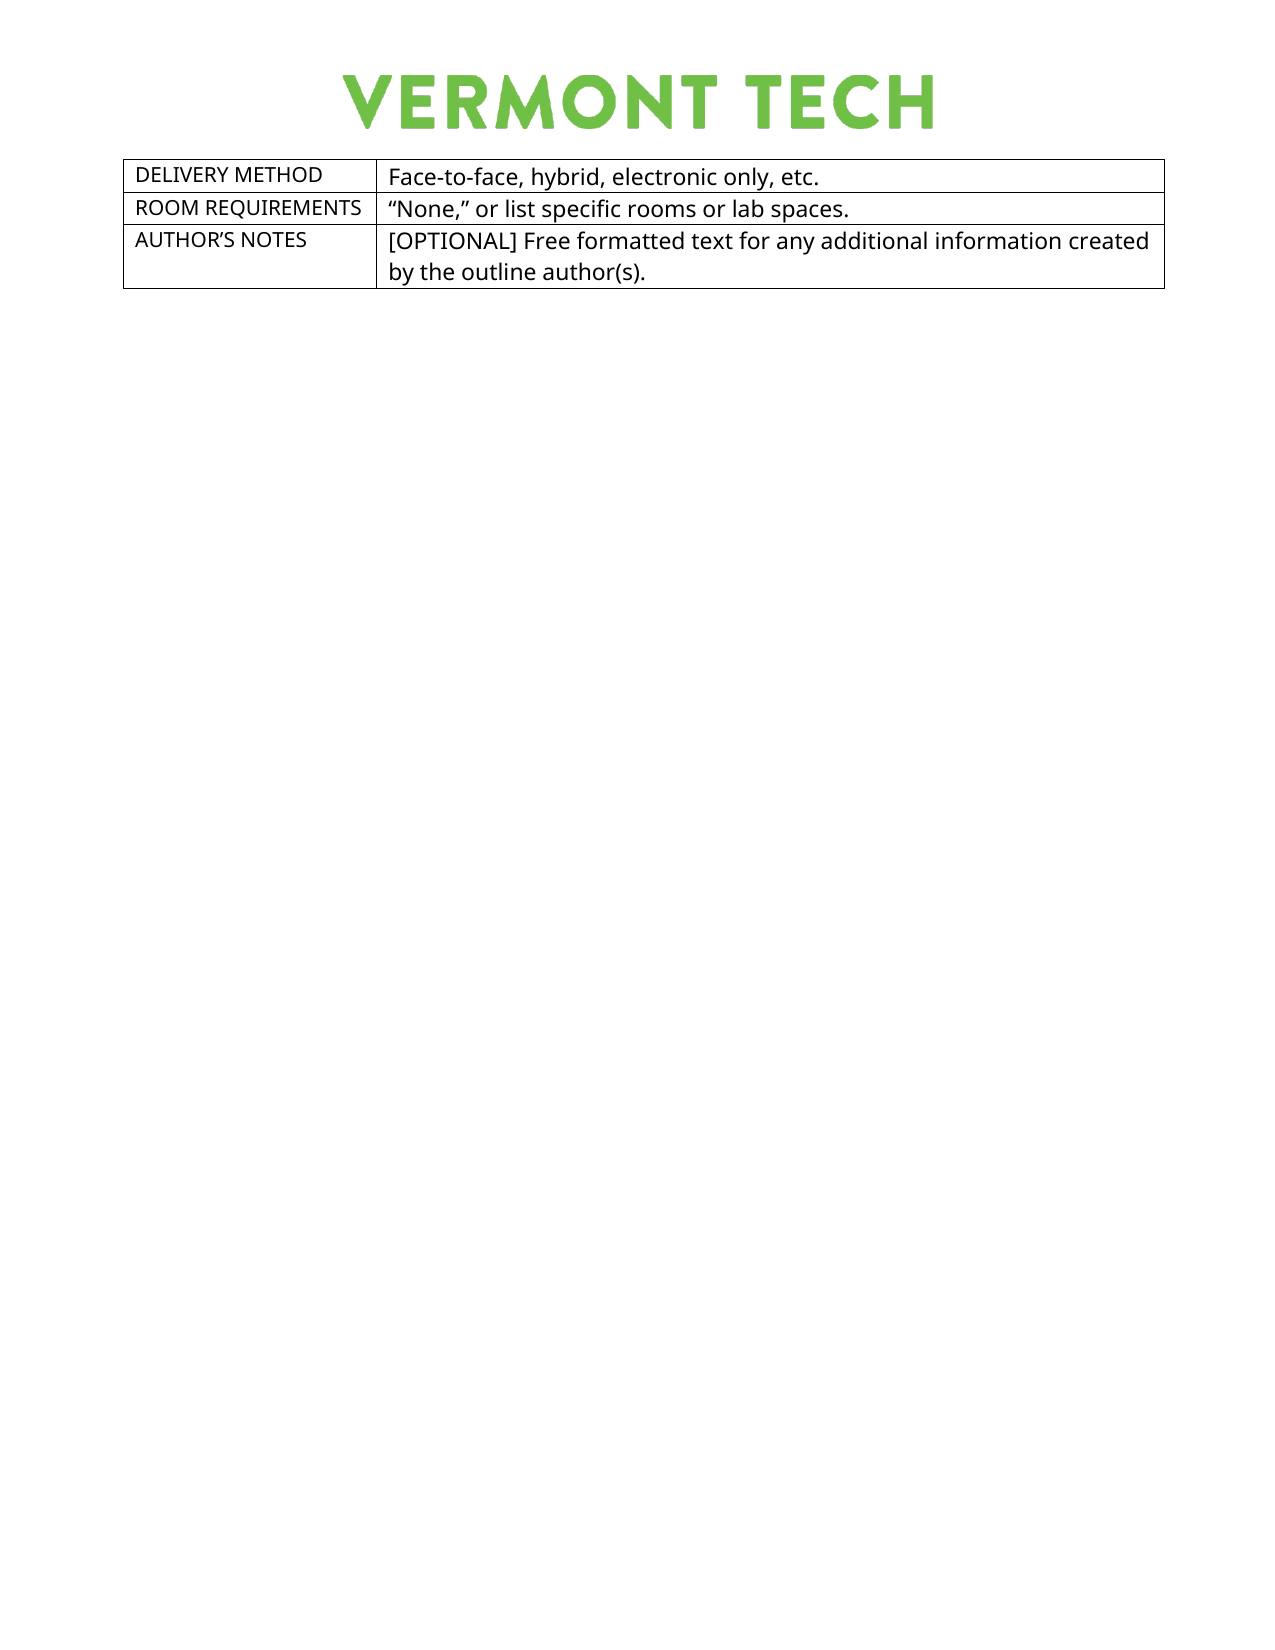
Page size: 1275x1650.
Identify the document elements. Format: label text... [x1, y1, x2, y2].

table_cell Face-to-face, hybrid, electronic only, etc. [377, 160, 1164, 192]
table_cell AUTHOR’S NOTES [124, 225, 376, 287]
picture [342, 75, 933, 129]
table_cell [OPTIONAL] Free formatted text for any additional information created by the outline author(s). [377, 225, 1164, 287]
table_cell ROOM REQUIREMENTS [124, 193, 376, 224]
table_cell “None,” or list specific rooms or lab spaces. [377, 193, 1164, 224]
table_cell DELIVERY METHOD [124, 160, 376, 192]
